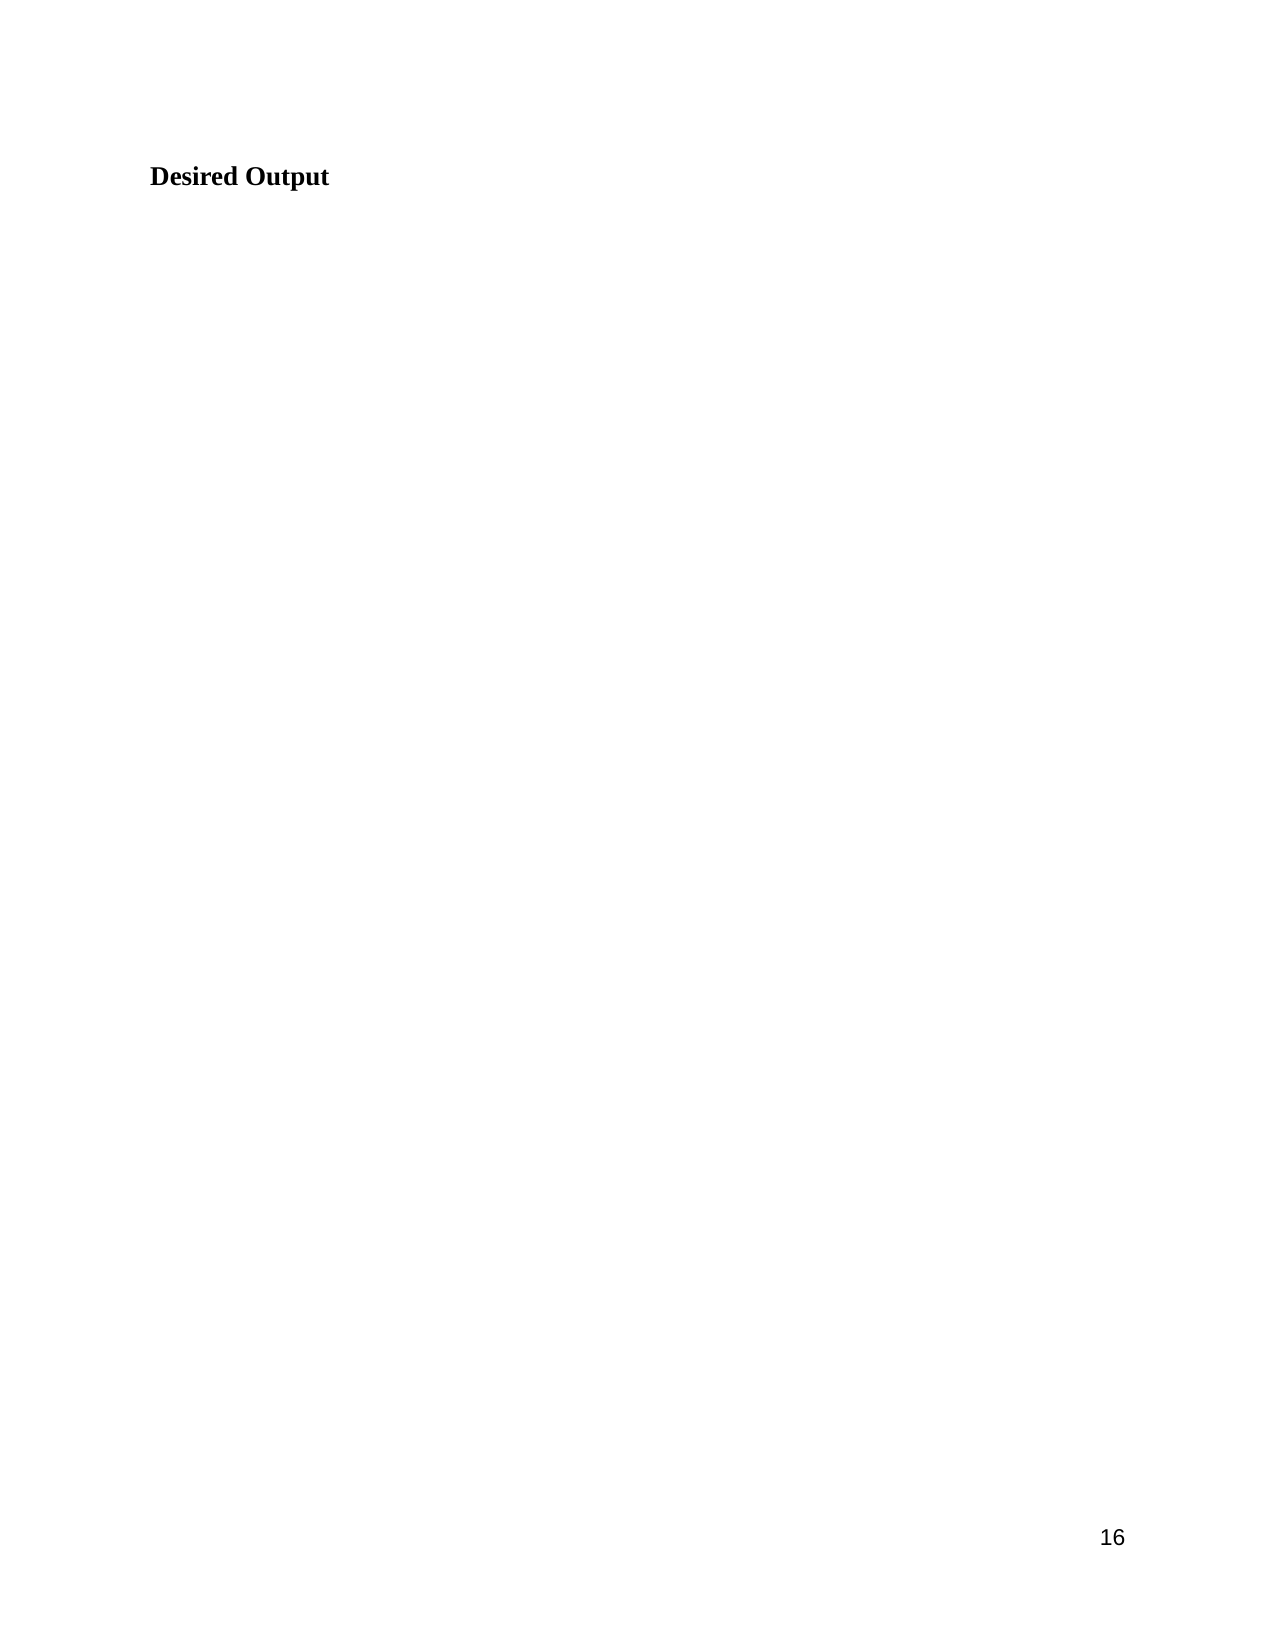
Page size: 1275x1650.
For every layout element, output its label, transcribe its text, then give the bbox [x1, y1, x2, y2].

subtitle Desired Output [150, 160, 1125, 192]
